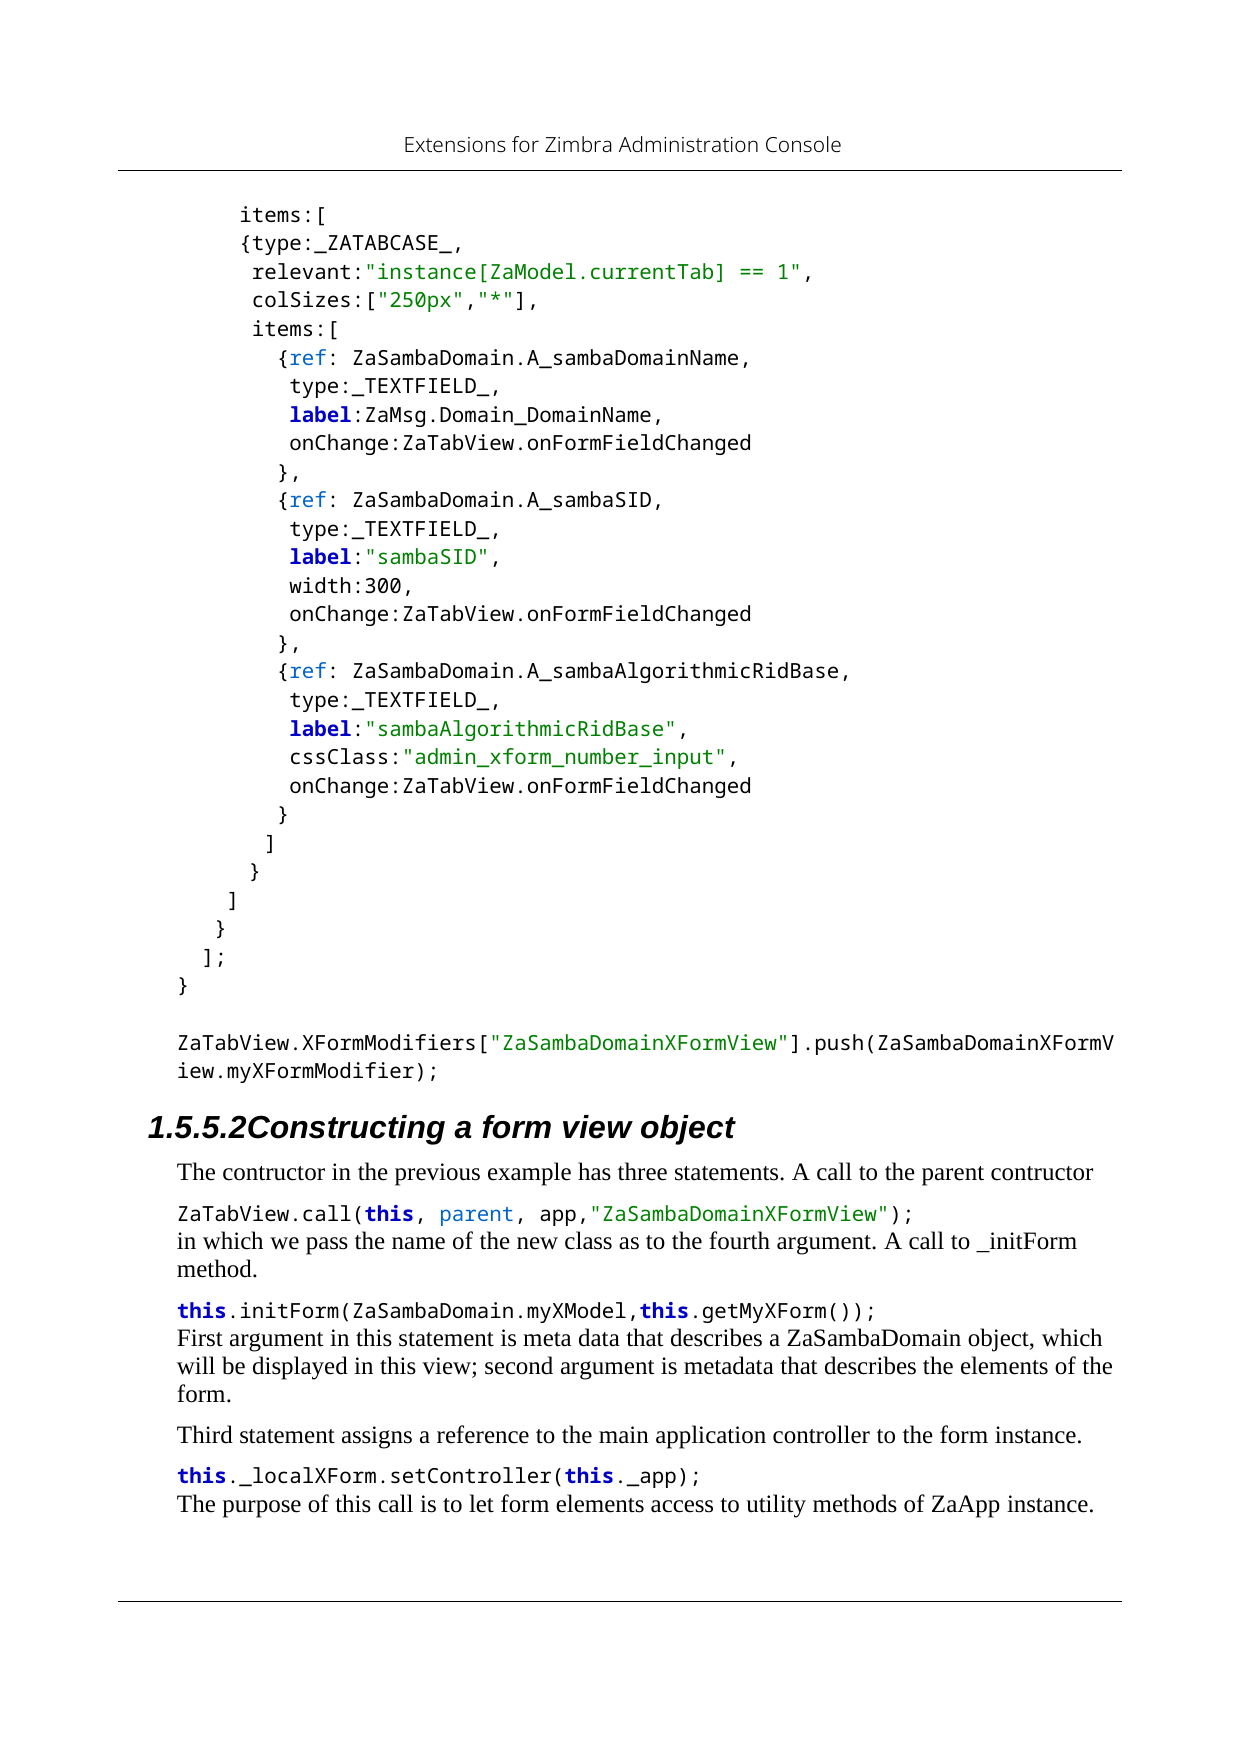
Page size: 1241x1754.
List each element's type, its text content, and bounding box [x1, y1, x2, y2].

text First argument in this statement is meta data that describes a ZaSambaDomain object, which will be displayed in this view; second argument is metadata that describes the elements of the form. [177, 1324, 1122, 1408]
text onChange:ZaTabView.onFormFieldChanged [177, 771, 1122, 799]
text ] [177, 828, 1122, 856]
text items:[ [177, 314, 1122, 342]
text onChange:ZaTabView.onFormFieldChanged [177, 599, 1122, 628]
text type:_TEXTFIELD_, [177, 514, 1122, 542]
text }, [177, 628, 1122, 656]
text The purpose of this call is to let form elements access to utility methods of ZaApp instance. [177, 1490, 1122, 1518]
subtitle Constructing a form view object [148, 1109, 1122, 1146]
text label:"sambaSID", [177, 542, 1122, 571]
text type:_TEXTFIELD_, [177, 685, 1122, 713]
text this._localXForm.setController(this._app); [177, 1461, 1122, 1490]
text colSizes:["250px","*"], [177, 285, 1122, 314]
text width:300, [177, 571, 1122, 599]
text } [177, 799, 1122, 828]
text {ref: ZaSambaDomain.A_sambaAlgorithmicRidBase, [177, 656, 1122, 685]
text The contructor in the previous example has three statements. A call to the parent contructor [177, 1158, 1122, 1186]
text relevant:"instance[ZaModel.currentTab] == 1", [177, 257, 1122, 285]
text ZaTabView.call(this, parent, app,"ZaSambaDomainXFormView"); [177, 1199, 1122, 1227]
text ZaTabView.XFormModifiers["ZaSambaDomainXFormView"].push(ZaSambaDomainXFormView.myXFormModifier); [177, 1027, 1122, 1084]
text ] [177, 885, 1122, 913]
text items:[ [177, 200, 1122, 228]
text Third statement assigns a reference to the main application controller to the form instance. [177, 1421, 1122, 1449]
text } [177, 970, 1122, 999]
text {ref: ZaSambaDomain.A_sambaDomainName, [177, 342, 1122, 371]
text this.initForm(ZaSambaDomain.myXModel,this.getMyXForm()); [177, 1296, 1122, 1324]
text in which we pass the name of the new class as to the fourth argument. A call to _initForm method. [177, 1227, 1122, 1283]
text ]; [177, 942, 1122, 970]
text label:"sambaAlgorithmicRidBase", [177, 713, 1122, 742]
text }, [177, 457, 1122, 485]
text } [177, 913, 1122, 942]
text } [118, 856, 1122, 885]
text {ref: ZaSambaDomain.A_sambaSID, [177, 485, 1122, 514]
text {type:_ZATABCASE_, [177, 228, 1122, 257]
text cssClass:"admin_xform_number_input", [177, 742, 1122, 771]
text label:ZaMsg.Domain_DomainName, [177, 399, 1122, 428]
text type:_TEXTFIELD_, [177, 371, 1122, 399]
text onChange:ZaTabView.onFormFieldChanged [177, 428, 1122, 457]
